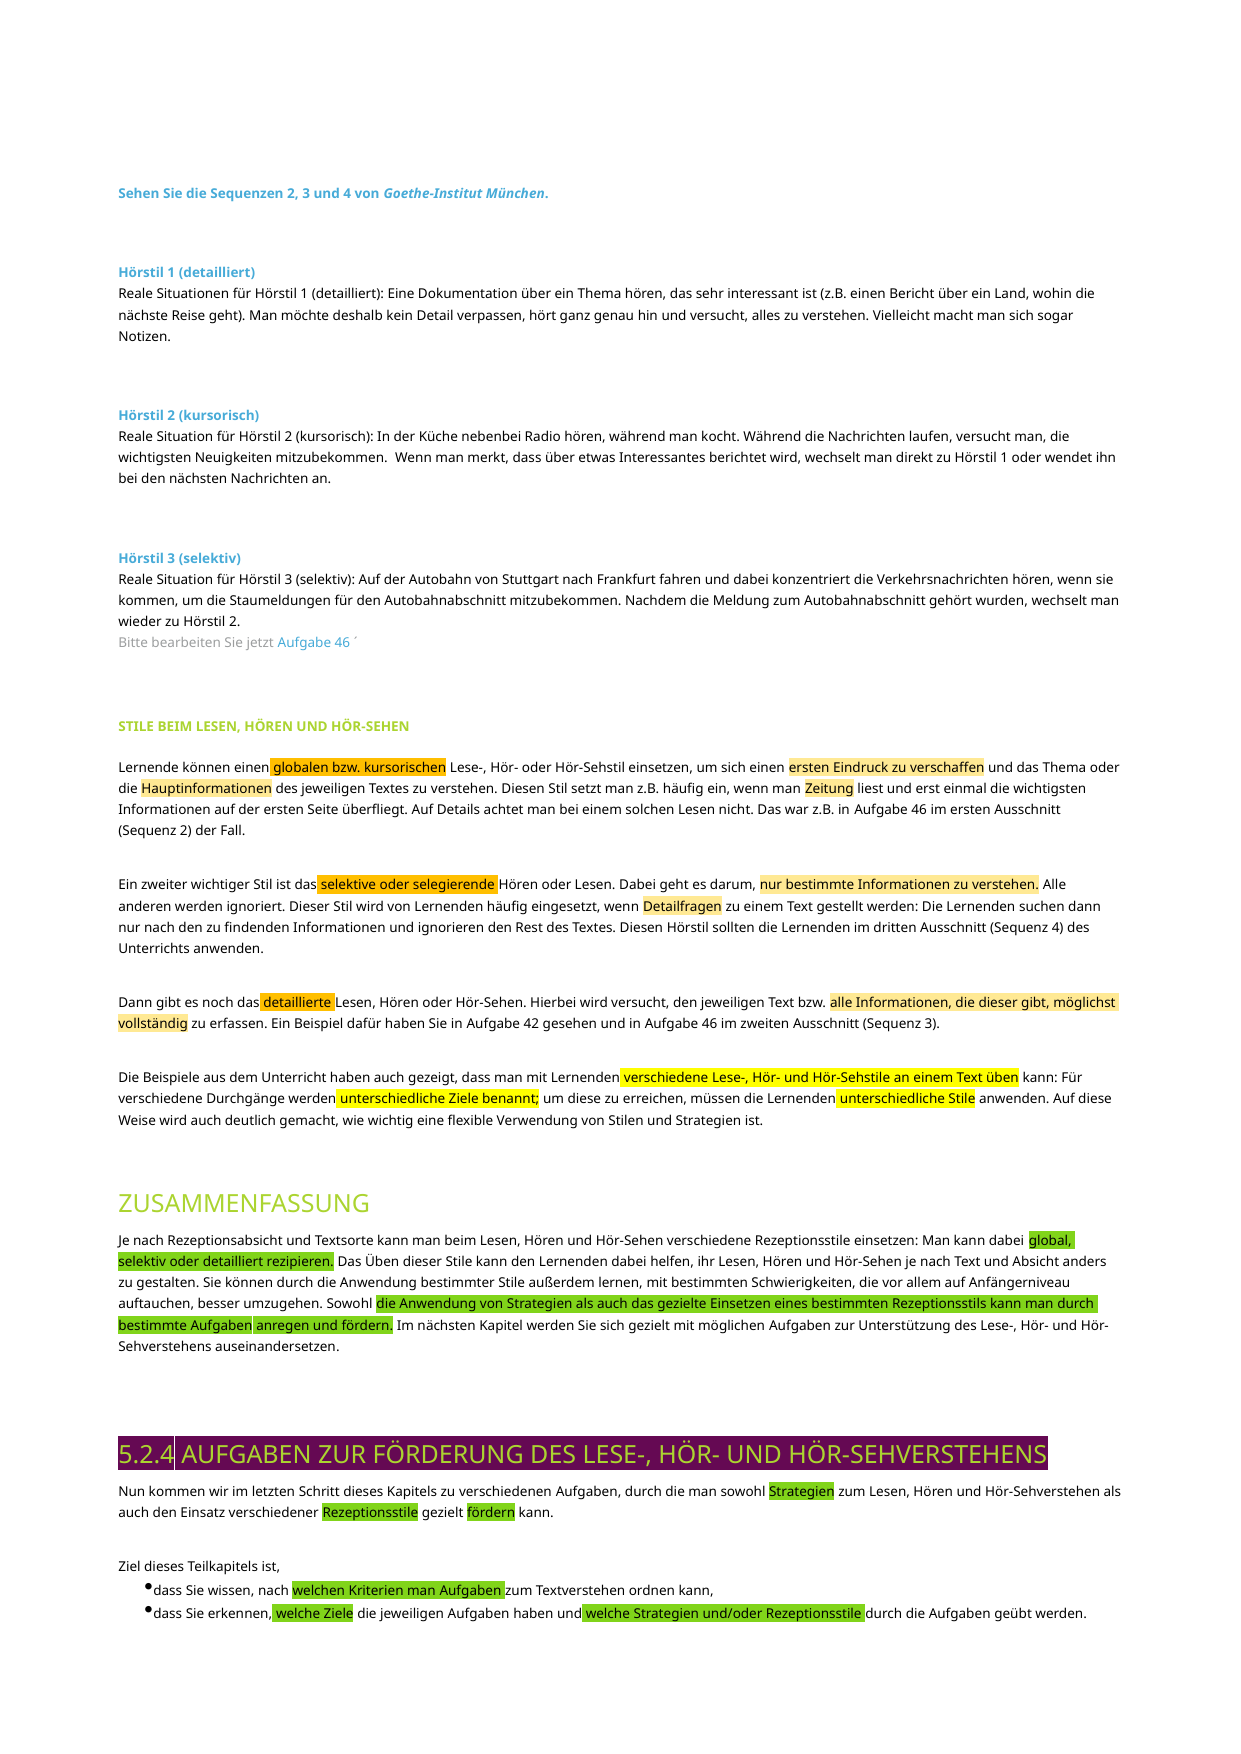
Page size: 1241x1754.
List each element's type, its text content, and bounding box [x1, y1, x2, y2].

text Je nach Rezeptionsabsicht und Textsorte kann man beim Lesen, Hören und Hör-Sehen verschiedene Rezeptionsstile einsetzen: Man kann dabei global, selektiv oder detailliert rezipieren. Das Üben dieser Stile kann den Lernenden dabei helfen, ihr Lesen, Hören und Hör-Sehen je nach Text und Absicht anders zu gestalten. Sie können durch die Anwendung bestimmter Stile außerdem lernen, mit bestimmten Schwierigkeiten, die vor allem auf Anfängerniveau auftauchen, besser umzugehen. Sowohl die Anwendung von Strategien als auch das gezielte Einsetzen eines bestimmten Rezeptionsstils kann man durch bestimmte Aufgaben anregen und fördern. Im nächsten Kapitel werden Sie sich gezielt mit möglichen Aufgaben zur Unterstützung des Lese-, Hör- und Hör-Sehverstehens auseinandersetzen. [118, 1231, 1122, 1355]
text Nun kommen wir im letzten Schritt dieses Kapitels zu verschiedenen Aufgaben, durch die man sowohl Strategien zum Lesen, Hören und Hör-Sehverstehen als auch den Einsatz verschiedener Rezeptionsstile gezielt fördern kann. [118, 1482, 1122, 1521]
list dass Sie erkennen, welche Ziele die jeweiligen Aufgaben haben und welche Strategien und/oder Rezeptionsstile durch die Aufgaben geübt werden. [118, 1601, 1122, 1624]
subtitle 5.2.4 AUFGABEN ZUR FÖRDERUNG DES LESE-, HÖR- UND HÖR-SEHVERSTEHENS [118, 1436, 1122, 1470]
text Lernende können einen globalen bzw. kursorischen Lese-, Hör- oder Hör-Sehstil einsetzen, um sich einen ersten Eindruck zu verschaffen und das Thema oder die Hauptinformationen des jeweiligen Textes zu verstehen. Diesen Stil setzt man z.B. häufig ein, wenn man Zeitung liest und erst einmal die wichtigsten Informationen auf der ersten Seite überfliegt. Auf Details achtet man bei einem solchen Lesen nicht. Das war z.B. in Aufgabe 46 im ersten Ausschnitt (Sequenz 2) der Fall. [118, 758, 1122, 839]
subtitle STILE BEIM LESEN, HÖREN UND HÖR-SEHEN [118, 717, 1122, 736]
text Hörstil 1 (detailliert) [118, 263, 1122, 282]
text Sehen Sie die Sequenzen 2, 3 und 4 von Goethe-Institut München. [118, 184, 1122, 203]
text Reale Situation für Hörstil 3 (selektiv): Auf der Autobahn von Stuttgart nach Frankfurt fahren und dabei konzentriert die Verkehrsnachrichten hören, wenn sie kommen, um die Staumeldungen für den Autobahnabschnitt mitzubekommen. Nachdem die Meldung zum Autobahnabschnitt gehört wurden, wechselt man wieder zu Hörstil 2. [118, 570, 1122, 630]
text Hörstil 3 (selektiv) [118, 548, 1122, 567]
subtitle ZUSAMMENFASSUNG [118, 1186, 1122, 1219]
text Reale Situationen für Hörstil 1 (detailliert): Eine Dokumentation über ein Thema hören, das sehr interessant ist (z.B. einen Bericht über ein Land, wohin die nächste Reise geht). Man möchte deshalb kein Detail verpassen, hört ganz genau hin und versucht, alles zu verstehen. Vielleicht macht man sich sogar Notizen. [118, 284, 1122, 345]
text Hörstil 2 (kursorisch) [118, 406, 1122, 424]
text Ziel dieses Teilkapitels ist, [118, 1557, 1122, 1576]
text Bitte bearbeiten Sie jetzt Aufgabe 46 ´ [118, 633, 1122, 652]
text Die Beispiele aus dem Unterricht haben auch gezeigt, dass man mit Lernenden verschiedene Lese-, Hör- und Hör-Sehstile an einem Text üben kann: Für verschiedene Durchgänge werden unterschiedliche Ziele benannt; um diese zu erreichen, müssen die Lernenden unterschiedliche Stile anwenden. Auf diese Weise wird auch deutlich gemacht, wie wichtig eine flexible Verwendung von Stilen und Strategien ist. [118, 1068, 1122, 1129]
list dass Sie wissen, nach welchen Kriterien man Aufgaben zum Textverstehen ordnen kann, [118, 1578, 1122, 1601]
text Dann gibt es noch das detaillierte Lesen, Hören oder Hör-Sehen. Hierbei wird versucht, den jeweiligen Text bzw. alle Informationen, die dieser gibt, möglichst vollständig zu erfassen. Ein Beispiel dafür haben Sie in Aufgabe 42 gesehen und in Aufgabe 46 im zweiten Ausschnitt (Sequenz 3). [118, 993, 1122, 1032]
text Ein zweiter wichtiger Stil ist das selektive oder selegierende Hören oder Lesen. Dabei geht es darum, nur bestimmte Informationen zu verstehen. Alle anderen werden ignoriert. Dieser Stil wird von Lernenden häufig eingesetzt, wenn Detailfragen zu einem Text gestellt werden: Die Lernenden suchen dann nur nach den zu findenden Informationen und ignorieren den Rest des Textes. Diesen Hörstil sollten die Lernenden im dritten Ausschnitt (Sequenz 4) des Unterrichts anwenden. [118, 875, 1122, 957]
text Reale Situation für Hörstil 2 (kursorisch): In der Küche nebenbei Radio hören, während man kocht. Während die Nachrichten laufen, versucht man, die wichtigsten Neuigkeiten mitzubekommen. Wenn man merkt, dass über etwas Interessantes berichtet wird, wechselt man direkt zu Hörstil 1 oder wendet ihn bei den nächsten Nachrichten an. [118, 427, 1122, 488]
